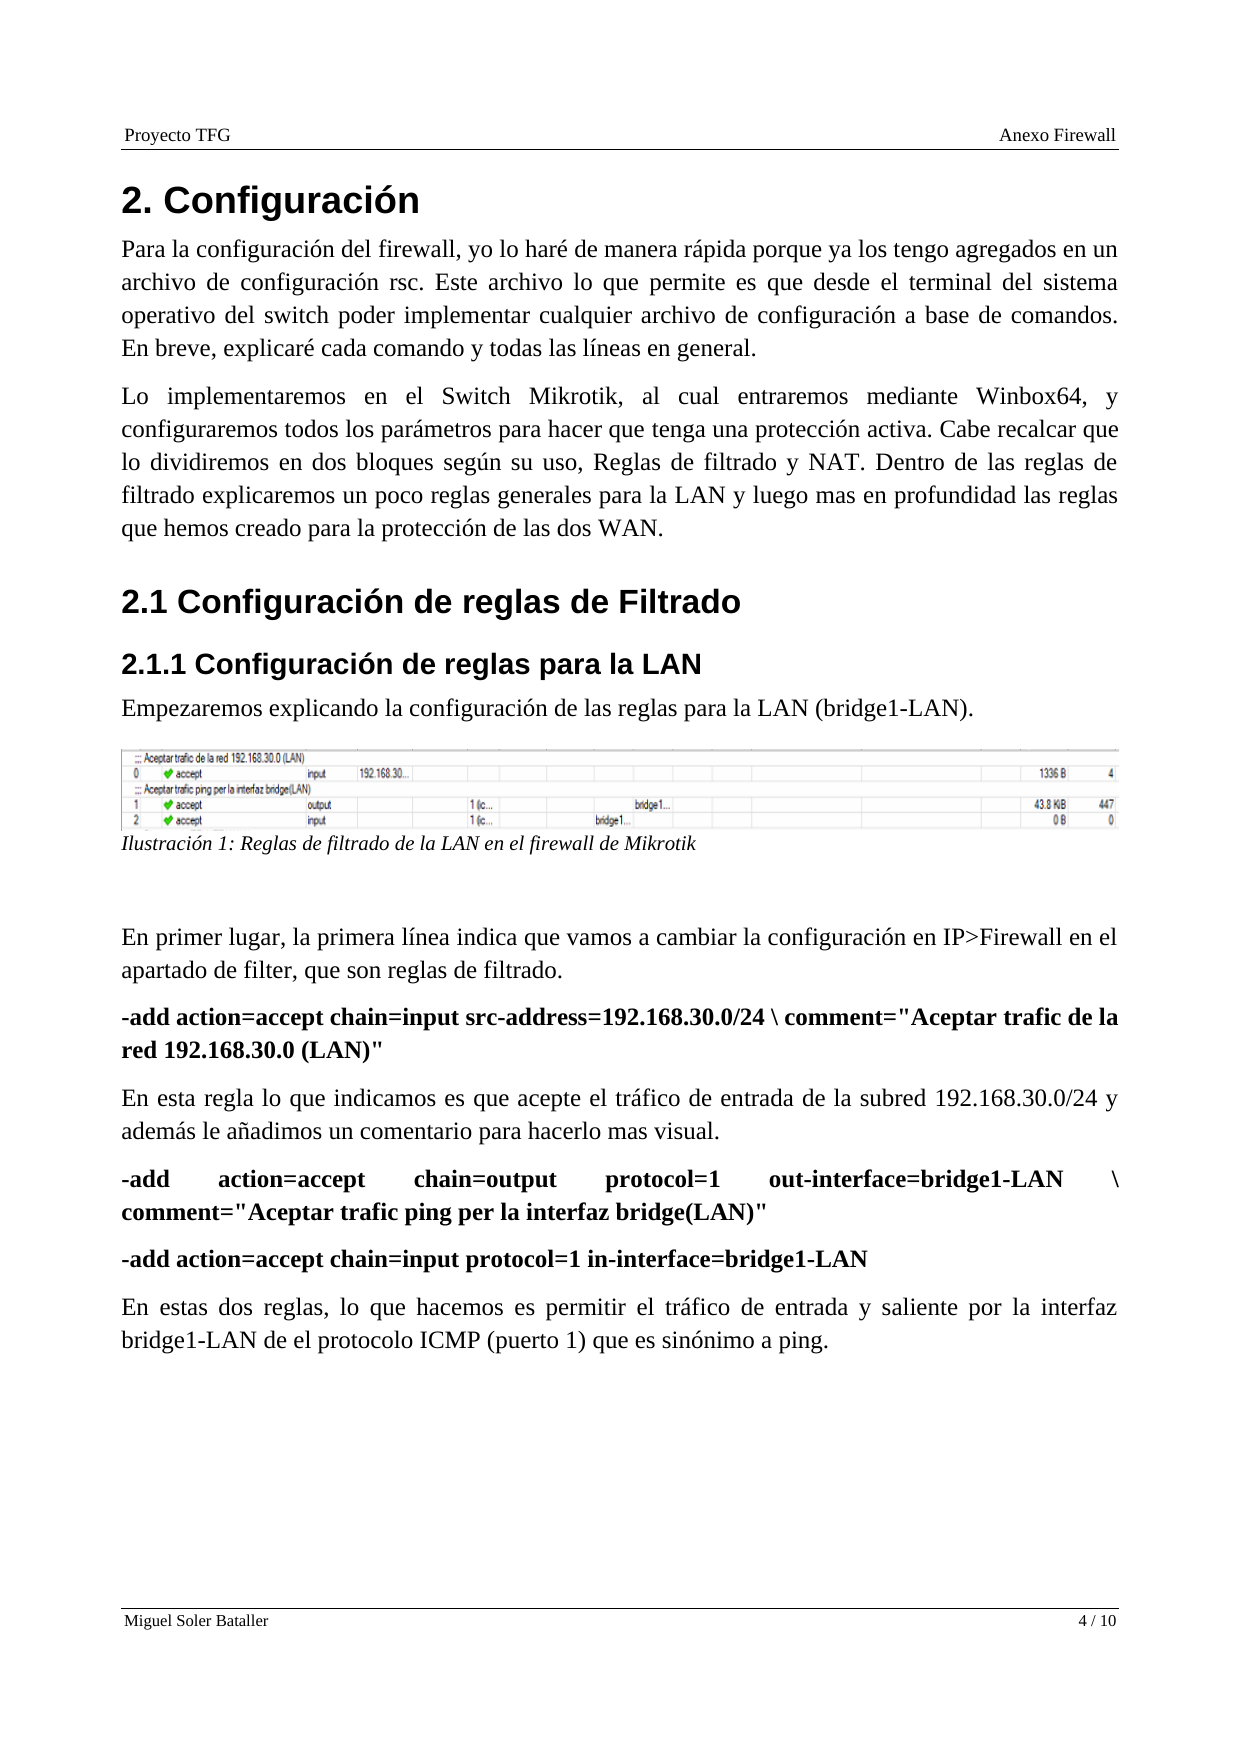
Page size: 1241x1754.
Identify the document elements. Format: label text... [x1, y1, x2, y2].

text En esta regla lo que indicamos es que acepte el tráfico de entrada de la subred 192.168.30.0/24 y además le añadimos un comentario para hacerlo mas visual. [121, 1083, 1119, 1145]
text Para la configuración del firewall, yo lo haré de manera rápida porque ya los tengo agregados en un archivo de configuración rsc. Este archivo lo que permite es que desde el terminal del sistema operativo del switch poder implementar cualquier archivo de configuración a base de comandos. En breve, explicaré cada comando y todas las líneas en general. [121, 234, 1119, 362]
text -add action=accept chain=output protocol=1 out-interface=bridge1-LAN \ comment="Aceptar trafic ping per la interfaz bridge(LAN)" [121, 1164, 1119, 1225]
text Lo implementaremos en el Switch Mikrotik, al cual entraremos mediante Winbox64, y configuraremos todos los parámetros para hacer que tenga una protección activa. Cabe recalcar que lo dividiremos en dos bloques según su uso, Reglas de filtrado y NAT. Dentro de las reglas de filtrado explicaremos un poco reglas generales para la LAN y luego mas en profundidad las reglas que hemos creado para la protección de las dos WAN. [121, 381, 1119, 542]
subtitle 2.1 Configuración de reglas de Filtrado [121, 582, 1119, 620]
subtitle 2.1.1 Configuración de reglas para la LAN [121, 647, 1119, 681]
picture [121, 749, 1120, 831]
text En primer lugar, la primera línea indica que vamos a cambiar la configuración en IP>Firewall en el apartado de filter, que son reglas de filtrado. [121, 922, 1119, 983]
text -add action=accept chain=input protocol=1 in-interface=bridge1-LAN [121, 1244, 1119, 1273]
subtitle 2. Configuración [121, 178, 1119, 222]
text -add action=accept chain=input src-address=192.168.30.0/24 \ comment="Aceptar trafic de la red 192.168.30.0 (LAN)" [121, 1002, 1119, 1064]
text Empezaremos explicando la configuración de las reglas para la LAN (bridge1-LAN). [121, 693, 1119, 722]
text En estas dos reglas, lo que hacemos es permitir el tráfico de entrada y saliente por la interfaz bridge1-LAN de el protocolo ICMP (puerto 1) que es sinónimo a ping. [121, 1292, 1119, 1354]
text Ilustración 1: Reglas de filtrado de la LAN en el firewall de Mikrotik [121, 831, 1119, 855]
